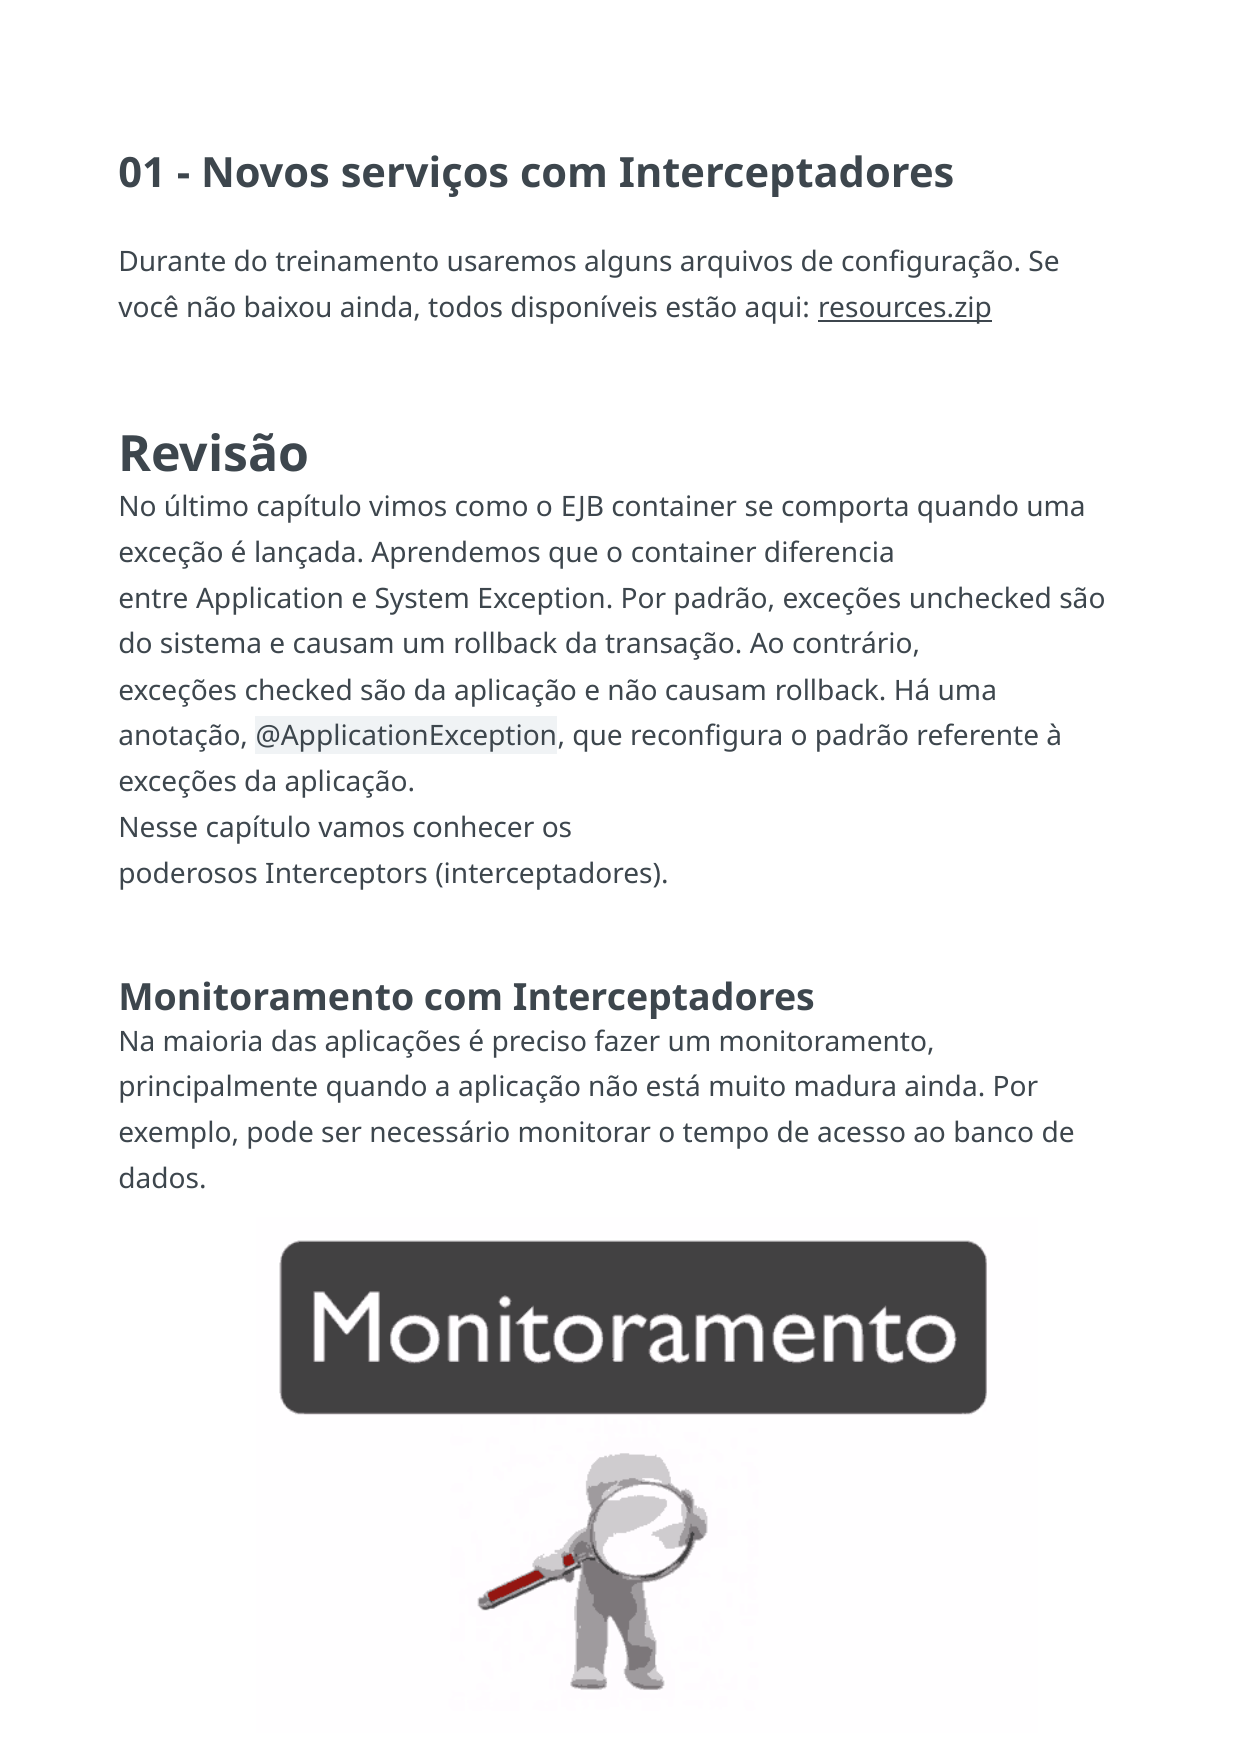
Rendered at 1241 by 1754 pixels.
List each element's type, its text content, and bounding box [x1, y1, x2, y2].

subtitle Monitoramento com Interceptadores [118, 970, 1122, 1021]
text Nesse capítulo vamos conhecer os poderosos Interceptors (interceptadores). [118, 808, 1122, 892]
text No último capítulo vimos como o EJB container se comporta quando uma exceção é lançada. Aprendemos que o container diferencia entre Application e System Exception. Por padrão, exceções unchecked são do sistema e causam um rollback da transação. Ao contrário, exceções checked são da aplicação e não causam rollback. Há uma anotação, @ApplicationException, que reconfigura o padrão referente à exceções da aplicação. [118, 486, 1122, 800]
text Na maioria das aplicações é preciso fazer um monitoramento, principalmente quando a aplicação não está muito madura ainda. Por exemplo, pode ser necessário monitorar o tempo de acesso ao banco de dados. [118, 1021, 1122, 1197]
picture [256, 1217, 1039, 1733]
text Durante do treinamento usaremos alguns arquivos de configuração. Se você não baixou ainda, todos disponíveis estão aqui: resources.zip [118, 241, 1122, 325]
subtitle Revisão [118, 418, 1122, 486]
subtitle 01 - Novos serviços com Interceptadores [118, 143, 1122, 200]
